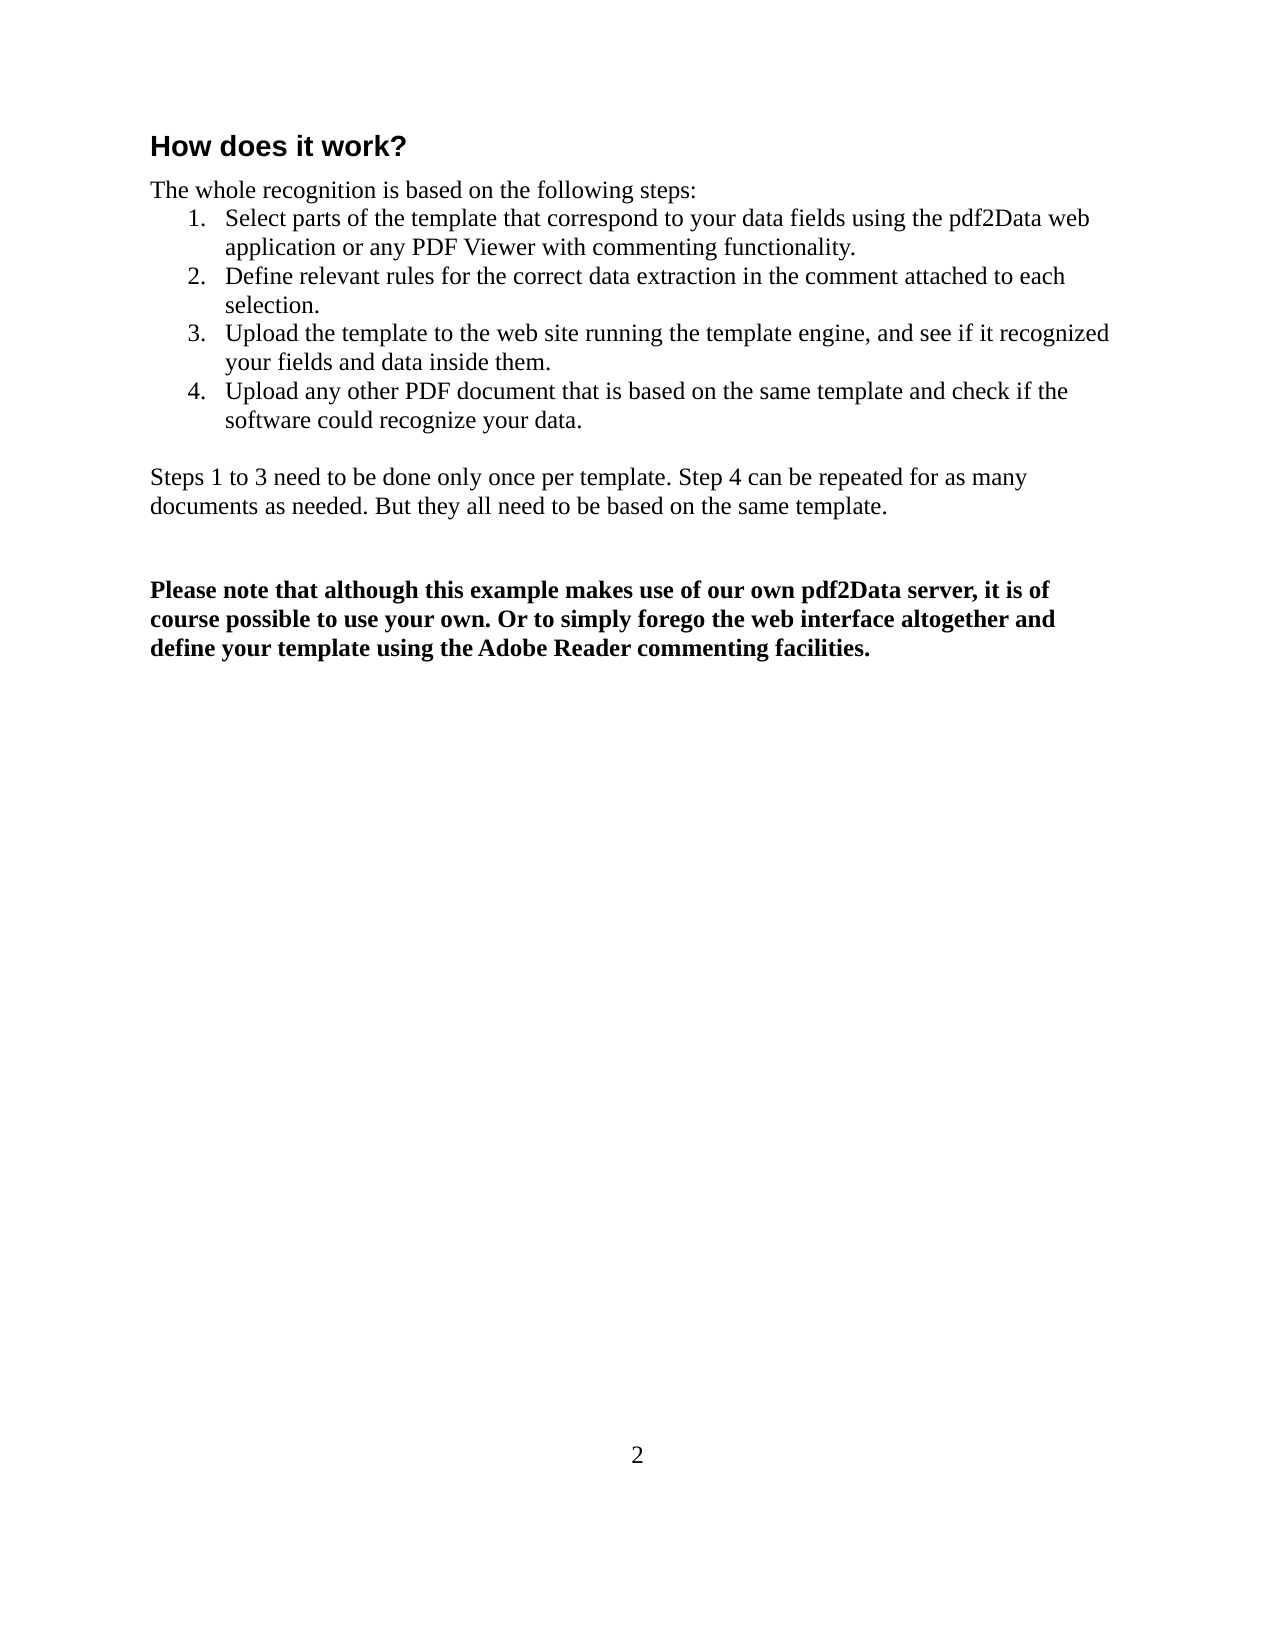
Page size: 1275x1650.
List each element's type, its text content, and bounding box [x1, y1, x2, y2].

text Please note that although this example makes use of our own pdf2Data server, it is of course possible to use your own. Or to simply forego the web interface altogether and define your template using the Adobe Reader commenting facilities. [150, 575, 1125, 662]
subtitle How does it work? [150, 129, 1125, 162]
list Define relevant rules for the correct data extraction in the comment attached to each selection. [187, 261, 1125, 318]
text The whole recognition is based on the following steps: [150, 175, 1125, 203]
list Select parts of the template that correspond to your data fields using the pdf2Data web application or any PDF Viewer with commenting functionality. [187, 203, 1125, 261]
text Steps 1 to 3 need to be done only once per template. Step 4 can be repeated for as many documents as needed. But they all need to be based on the same template. [150, 462, 1125, 520]
list Upload any other PDF document that is based on the same template and check if the software could recognize your data. [187, 376, 1125, 433]
list Upload the template to the web site running the template engine, and see if it recognized your fields and data inside them. [187, 318, 1125, 376]
